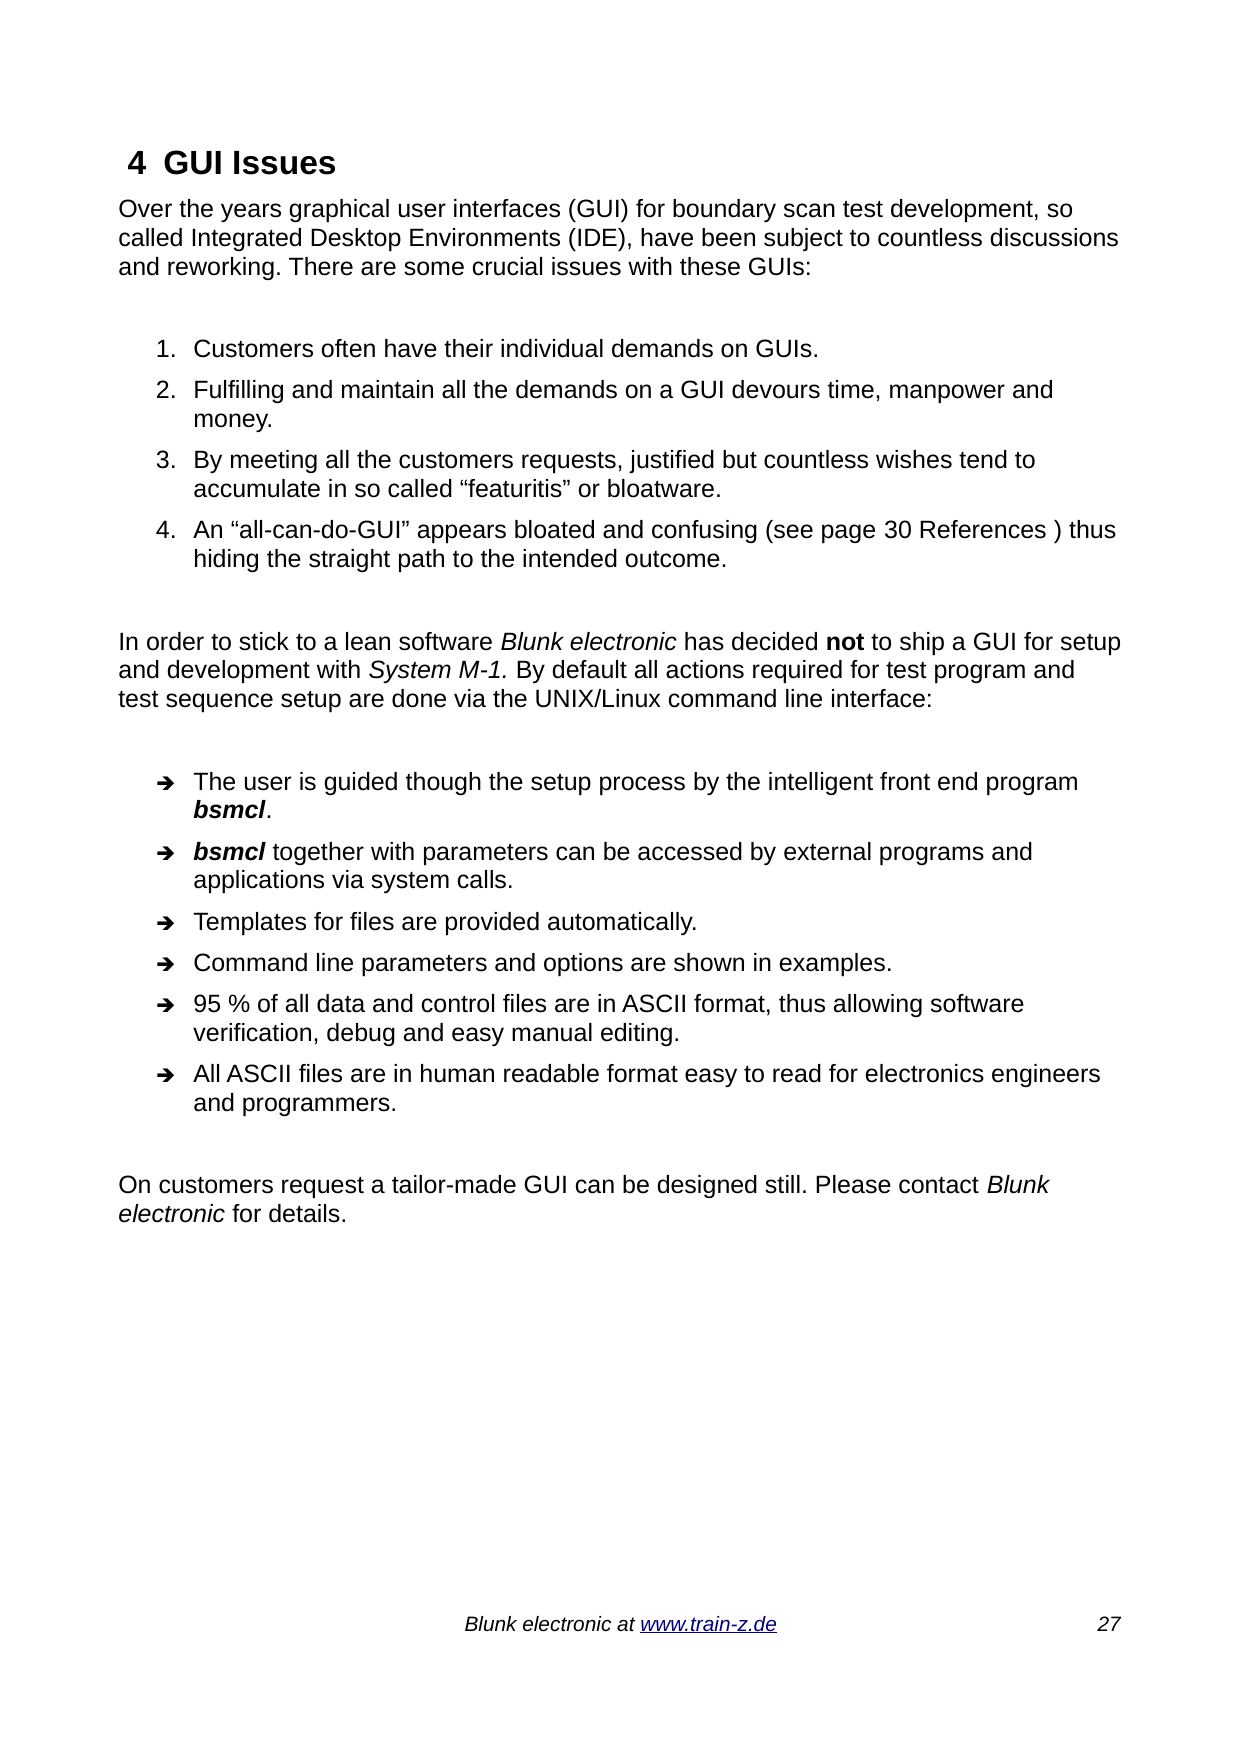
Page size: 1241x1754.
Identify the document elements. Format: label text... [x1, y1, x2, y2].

list bsmcl together with parameters can be accessed by external programs and applications via system calls. [156, 837, 1122, 894]
text On customers request a tailor-made GUI can be designed still. Please contact Blunk electronic for details. [118, 1171, 1122, 1228]
list Command line parameters and options are shown in examples. [156, 948, 1122, 977]
list An “all-can-do-GUI” appears bloated and confusing (see page 29 References (3)) thus hiding the straight path to the intended outcome. [156, 516, 1122, 573]
list The user is guided though the setup process by the intelligent front end program bsmcl. [156, 767, 1122, 824]
list By meeting all the customers requests, justified but countless wishes tend to accumulate in so called “featuritis” or bloatware. [156, 446, 1122, 503]
text In order to stick to a lean software Blunk electronic has decided not to ship a GUI for setup and development with System M-1. By default all actions required for test program and test sequence setup are done via the UNIX/Linux command line interface: [118, 627, 1122, 713]
list 95 % of all data and control files are in ASCII format, thus allowing software verification, debug and easy manual editing. [156, 989, 1122, 1047]
list Templates for files are provided automatically. [156, 907, 1122, 936]
text Over the years graphical user interfaces (GUI) for boundary scan test development, so called Integrated Desktop Environments (IDE), have been subject to countless discussions and reworking. There are some crucial issues with these GUIs: [118, 194, 1122, 281]
subtitle GUI Issues [118, 143, 1122, 182]
list Customers often have their individual demands on GUIs. [156, 334, 1122, 363]
list Fulfilling and maintain all the demands on a GUI devours time, manpower and money. [156, 376, 1122, 433]
list All ASCII files are in human readable format easy to read for electronics engineers and programmers. [156, 1059, 1122, 1117]
